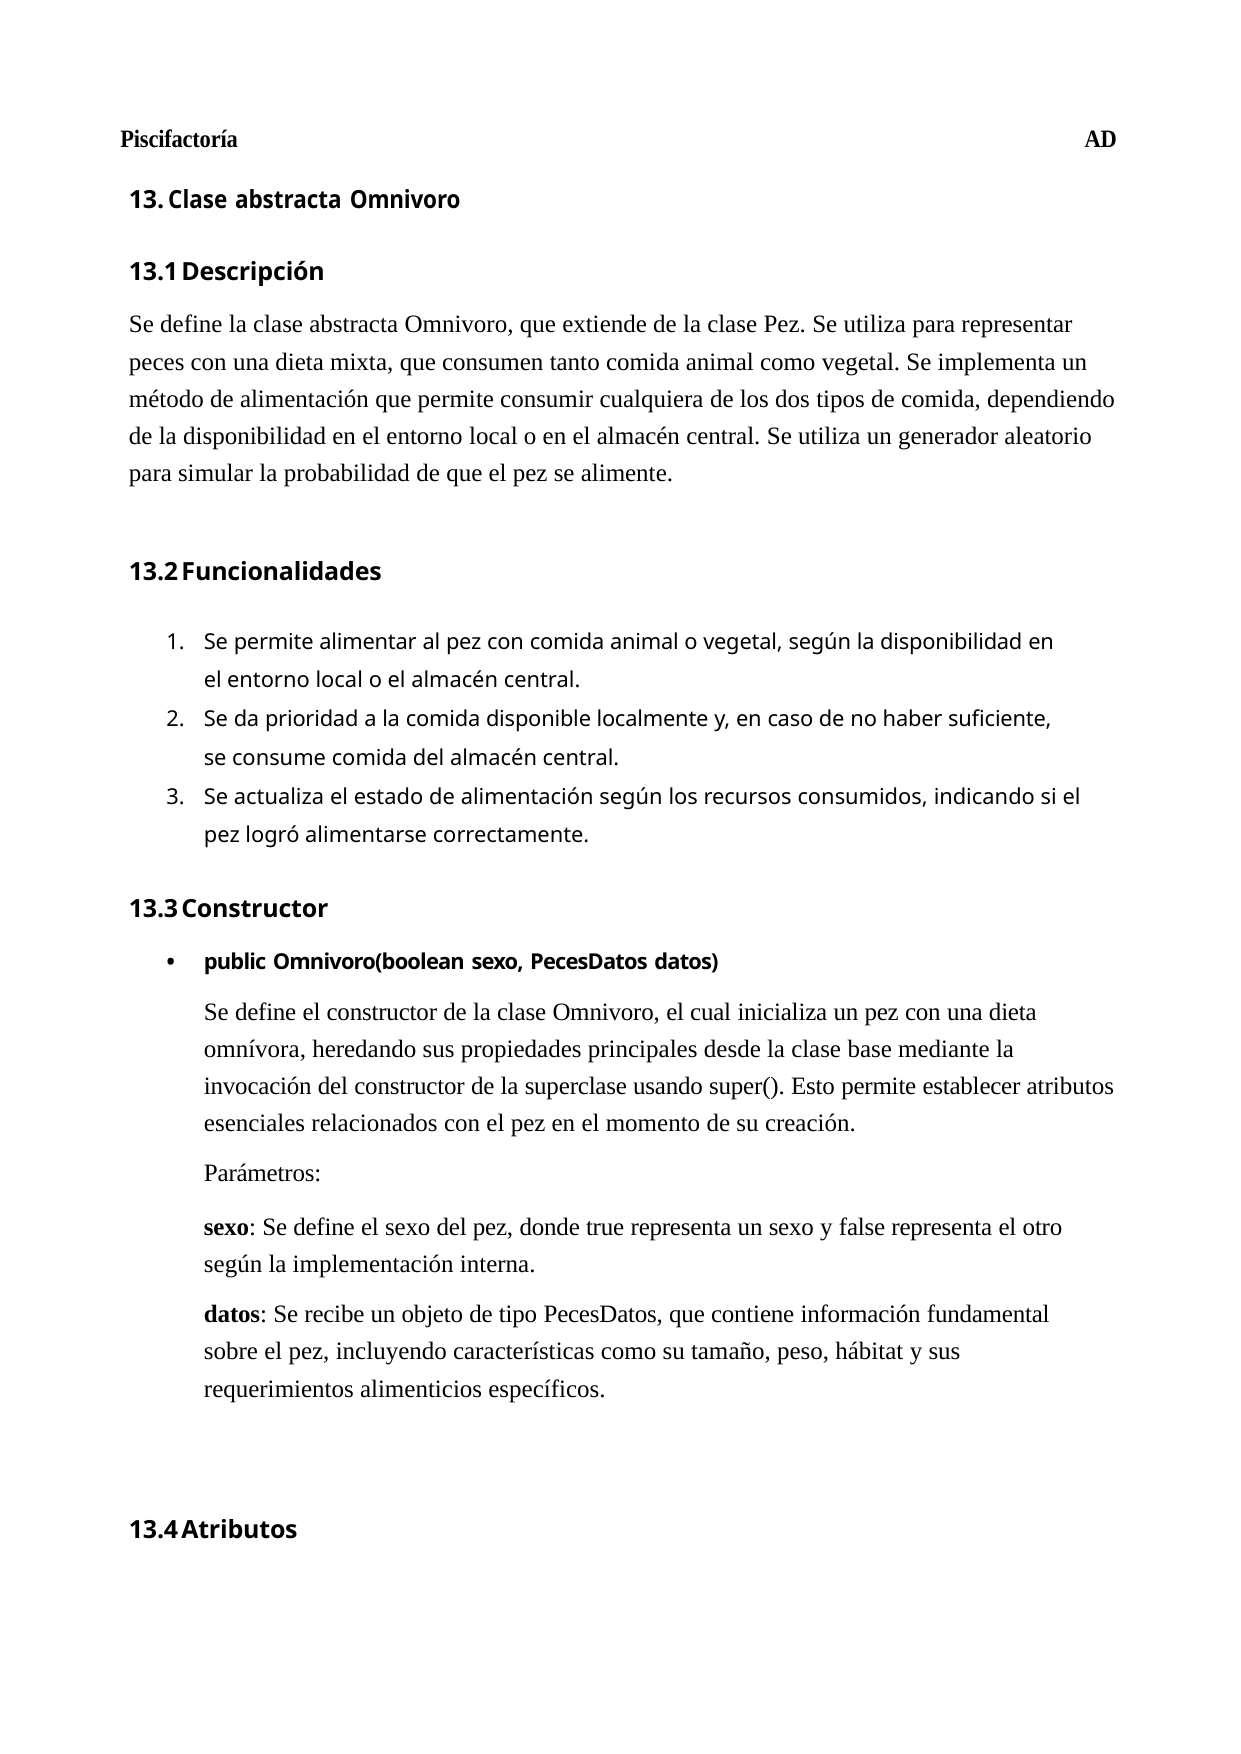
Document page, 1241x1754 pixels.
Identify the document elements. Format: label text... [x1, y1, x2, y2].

text Se define el constructor de la clase Omnivoro, el cual inicializa un pez con una dieta omnívora, heredando sus propiedades principales desde la clase base mediante la invocación del constructor de la superclase usando super(). Esto permite establecer atributos esenciales relacionados con el pez en el momento de su creación. [204, 997, 1122, 1137]
text sexo: Se define el sexo del pez, donde true representa un sexo y false representa el otro según la implementación interna. [204, 1212, 1122, 1278]
subtitle Funcionalidades [129, 554, 1122, 588]
subtitle Atributos [129, 1512, 1122, 1546]
text Parámetros: [204, 1158, 1122, 1187]
list Se da prioridad a la comida disponible localmente y, en caso de no haber suficiente, se consume comida del almacén central. [166, 703, 1079, 772]
list Se permite alimentar al pez con comida animal o vegetal, según la disponibilidad en el entorno local o el almacén central. [166, 626, 1077, 694]
text datos: Se recibe un objeto de tipo PecesDatos, que contiene información fundamental sobre el pez, incluyendo características como su tamaño, peso, hábitat y sus requerimientos alimenticios específicos. [204, 1299, 1105, 1402]
list Se actualiza el estado de alimentación según los recursos consumidos, indicando si el pez logró alimentarse correctamente. [166, 781, 1106, 849]
subtitle Descripción [129, 254, 1122, 288]
subtitle public Omnivoro(boolean sexo, PecesDatos datos) [166, 946, 1122, 976]
subtitle Clase abstracta Omnivoro [129, 182, 1122, 216]
text Se define la clase abstracta Omnivoro, que extiende de la clase Pez. Se utiliza para representar peces con una dieta mixta, que consumen tanto comida animal como vegetal. Se implementa un método de alimentación que permite consumir cualquiera de los dos tipos de comida, dependiendo de la disponibilidad en el entorno local o en el almacén central. Se utiliza un generador aleatorio para simular la probabilidad de que el pez se alimente. [129, 309, 1122, 487]
subtitle Constructor [129, 891, 1122, 925]
